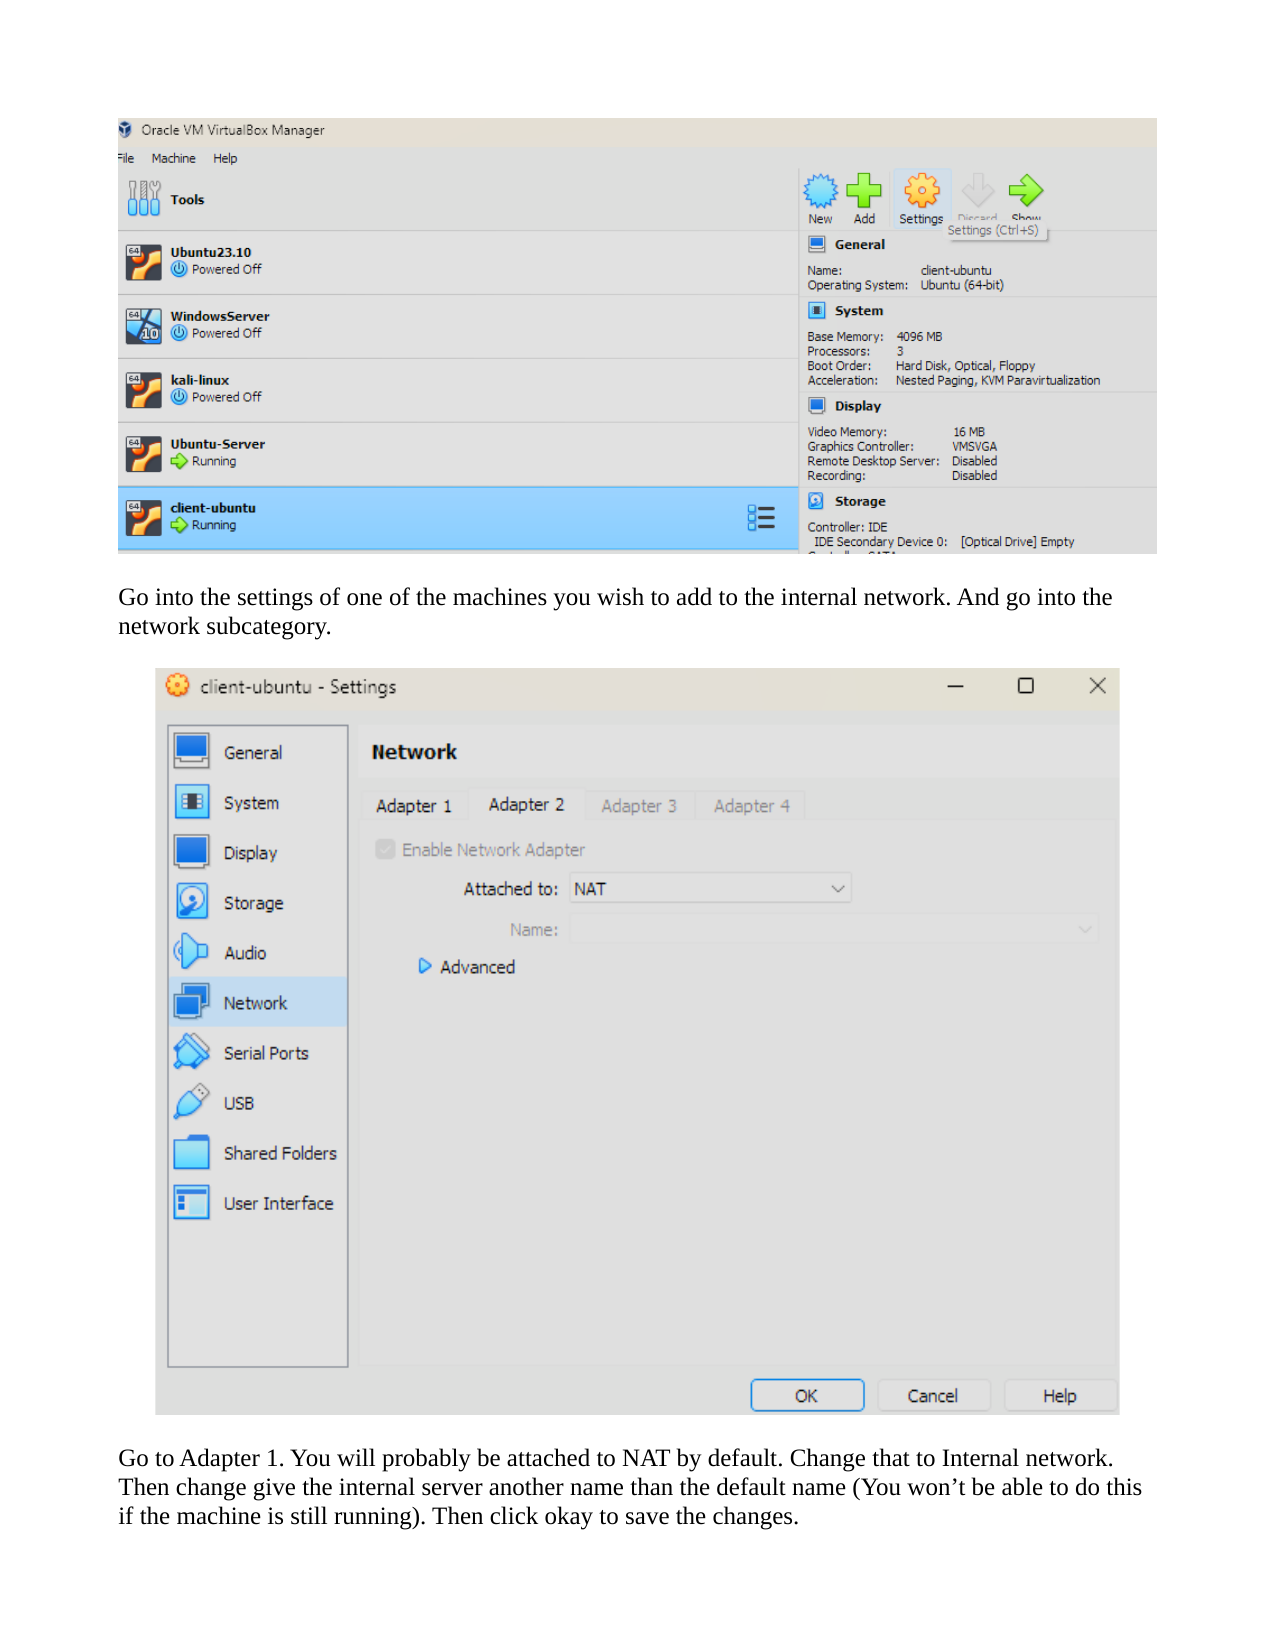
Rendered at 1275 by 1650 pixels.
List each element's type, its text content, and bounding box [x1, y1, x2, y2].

text Then change give the internal server another name than the default name (You won’t be able to do this if the machine is still running). Then click okay to save the changes. [118, 1472, 1157, 1529]
picture [118, 118, 1157, 554]
text Go to Adapter 1. You will probably be attached to NAT by default. Change that to Internal network. [118, 1443, 1157, 1472]
picture [155, 668, 1120, 1415]
text Go into the settings of one of the machines you wish to add to the internal network. And go into the network subcategory. [118, 582, 1157, 640]
